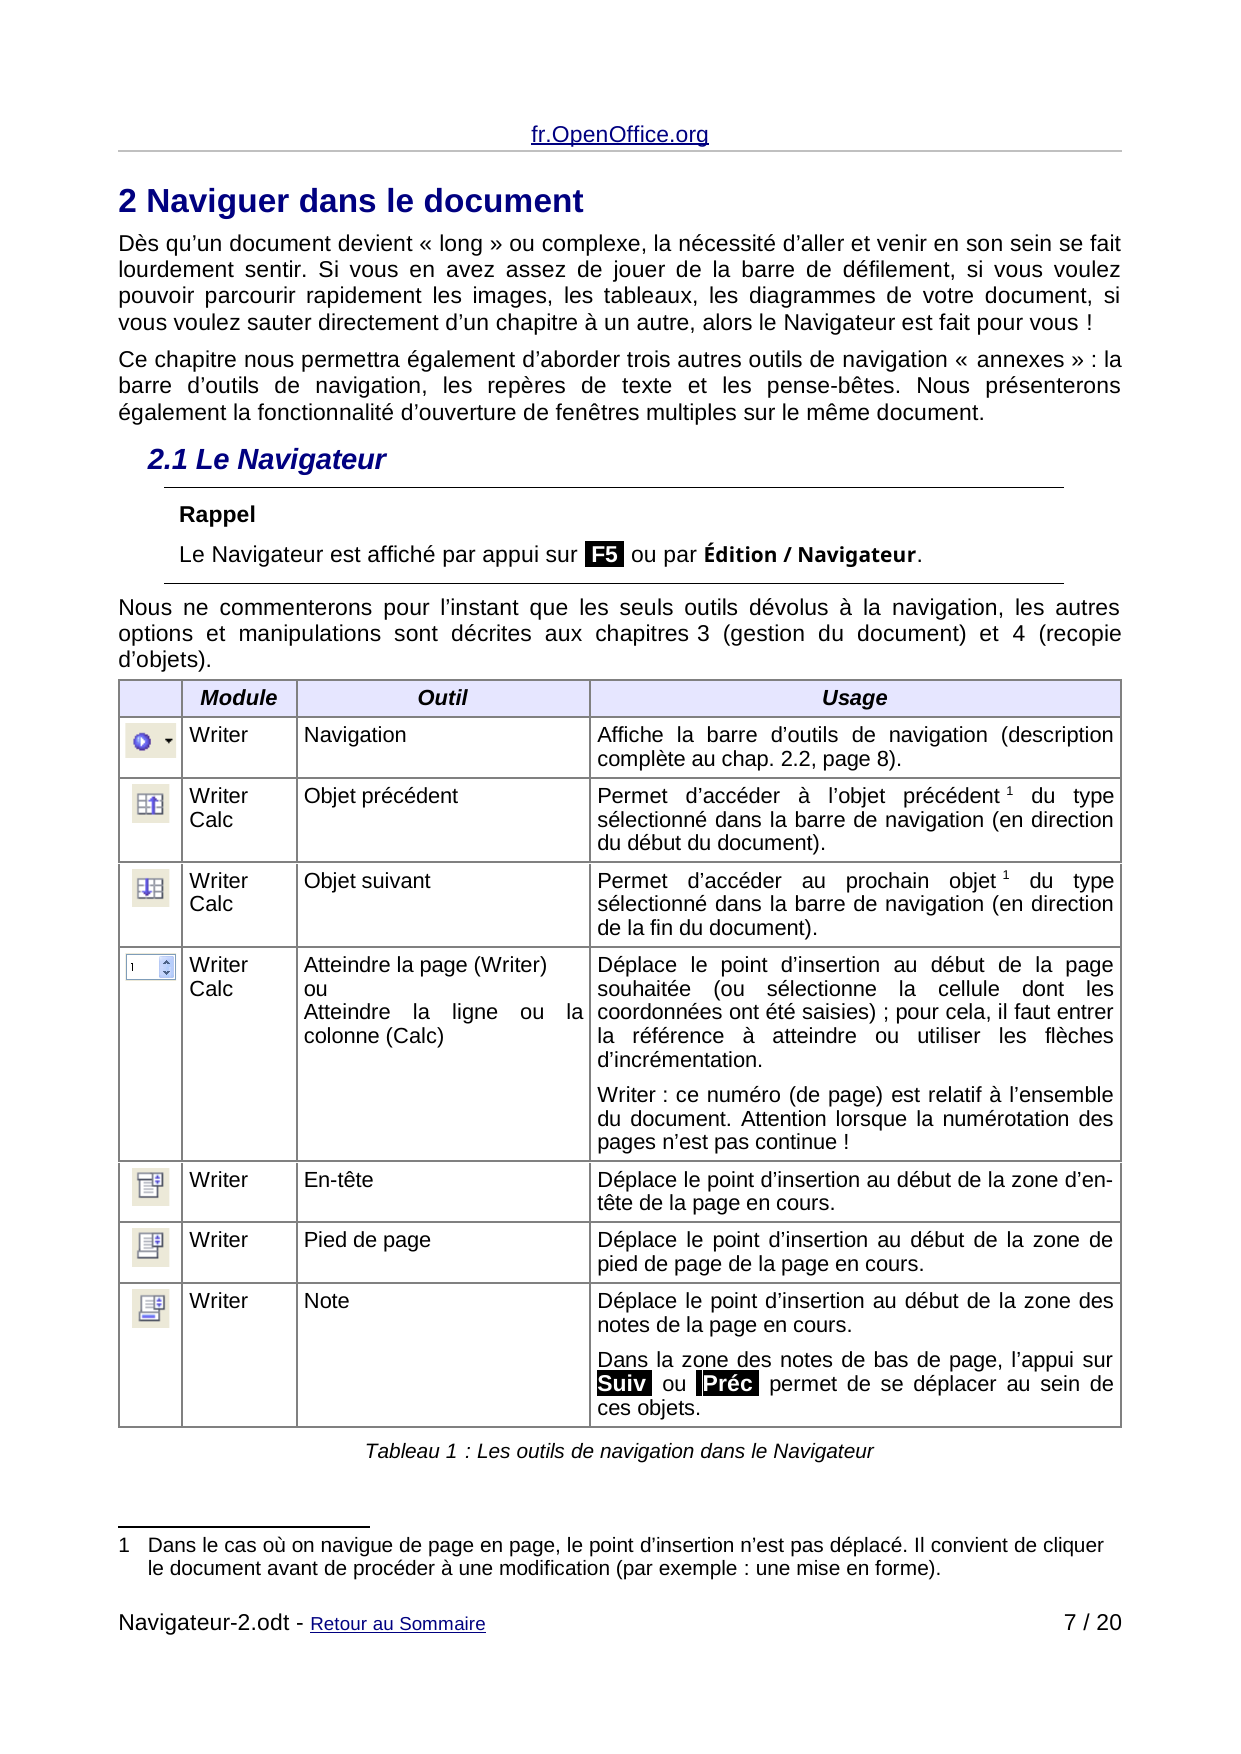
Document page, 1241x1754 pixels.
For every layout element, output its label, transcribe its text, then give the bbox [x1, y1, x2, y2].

table_cell Writer [183, 718, 296, 777]
table_cell Permet d’accéder au prochain objet 1 du type sélectionné dans la barre de navigation (en direction de la fin du document). [591, 864, 1120, 946]
table_cell Déplace le point d’insertion au début de la page souhaitée (ou sélectionne la cellule dont les coordonnées ont été saisies) ; pour cela, il faut entrer la référence à atteindre ou utiliser les flèches d’incrémentation. Writer : ce numéro (de page) est relatif à l’ensemble du document. Attention lorsque la numérotation des pages n’est pas continue ! [591, 948, 1120, 1160]
table_cell [120, 864, 181, 946]
picture [132, 1168, 170, 1206]
table_cell Writer [183, 1163, 296, 1221]
picture [125, 723, 177, 758]
table_cell En-tête [298, 1163, 589, 1221]
table_cell Affiche la barre d’outils de navigation (description complète au chap. 2.2, page 7). [591, 718, 1120, 777]
text Tableau 1 : Les outils de navigation dans le Navigateur [118, 1440, 1122, 1463]
table_cell [120, 718, 181, 777]
table_cell Writer Calc [183, 779, 296, 861]
table_cell Navigation [298, 718, 589, 777]
table_cell [120, 1163, 181, 1221]
table_cell Déplace le point d’insertion au début de la zone de pied de page de la page en cours. [591, 1223, 1120, 1282]
text Rappel [164, 488, 1064, 525]
picture [132, 784, 170, 823]
text Ce chapitre nous permettra également d’aborder trois autres outils de navigation « annexes » : la barre d’outils de navigation, les repères de texte et les pense-bêtes. Nous présenterons également la fonctionnalité d’ouverture de fenêtres multiples sur le même document. [118, 347, 1122, 425]
table_cell Déplace le point d’insertion au début de la zone d’en-tête de la page en cours. [591, 1163, 1120, 1221]
table_cell Note [298, 1284, 589, 1426]
table_header Usage [591, 681, 1120, 716]
table_cell Déplace le point d’insertion au début de la zone des notes de la page en cours. Dans la zone des notes de bas de page, l’appui sur Suiv ou Préc permet de se déplacer au sein de ces objets. [591, 1284, 1120, 1426]
table_cell [120, 779, 181, 861]
picture [132, 1289, 170, 1328]
table_cell Atteindre la page (Writer) ou Atteindre la ligne ou la colonne (Calc) [298, 948, 589, 1160]
text Nous ne commenterons pour l’instant que les seuls outils dévolus à la navigation, les autres options et manipulations sont décrites aux chapitres 3 (gestion du document) et 4 (recopie d’objets). [118, 595, 1122, 673]
text Dès qu’un document devient « long » ou complexe, la nécessité d’aller et venir en son sein se fait lourdement sentir. Si vous en avez assez de jouer de la barre de défilement, si vous voulez pouvoir parcourir rapidement les images, les tableaux, les diagrammes de votre document, si vous voulez sauter directement d’un chapitre à un autre, alors le Navigateur est fait pour vous ! [118, 231, 1122, 335]
table_header Module [183, 681, 296, 716]
table_cell [120, 1284, 181, 1426]
table_cell Writer [183, 1284, 296, 1426]
table_cell Objet suivant [298, 864, 589, 946]
table_cell Writer Calc [183, 948, 296, 1160]
subtitle Naviguer dans le document [118, 182, 1122, 219]
table_cell Pied de page [298, 1223, 589, 1282]
table_header [120, 681, 181, 716]
table_header Outil [298, 681, 589, 716]
subtitle Le Navigateur [148, 443, 1122, 475]
table_cell Writer Calc [183, 864, 296, 946]
table_cell [120, 948, 181, 1160]
picture [132, 869, 170, 907]
table_cell [120, 1223, 181, 1282]
table_cell Writer [183, 1223, 296, 1282]
table_cell Permet d’accéder à l’objet précédent du type sélectionné dans la barre de navigation (en direction du début du document). [591, 779, 1120, 861]
text Le Navigateur est affiché par appui sur F5 ou par Édition / Navigateur. [164, 525, 1064, 583]
picture [125, 953, 177, 981]
picture [132, 1228, 170, 1267]
table_cell Objet précédent [298, 779, 589, 861]
